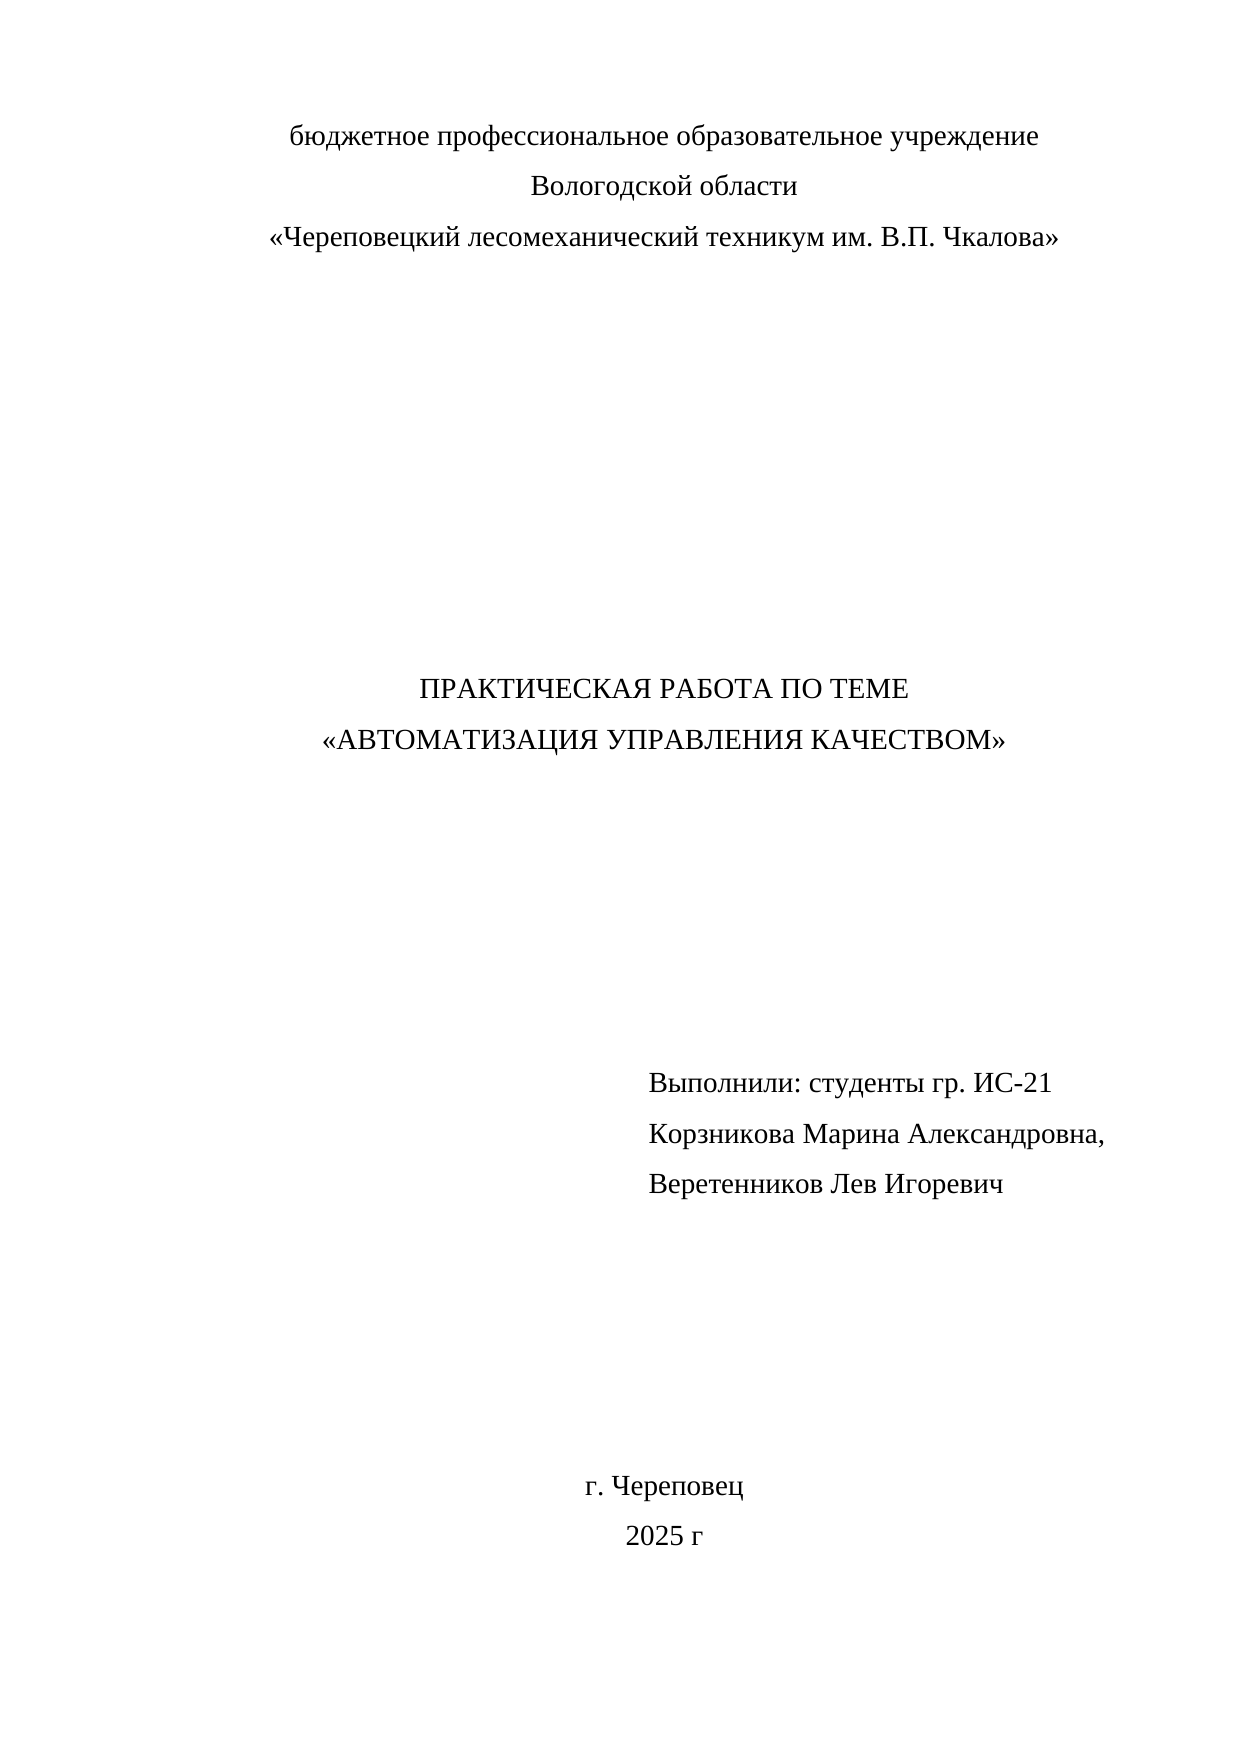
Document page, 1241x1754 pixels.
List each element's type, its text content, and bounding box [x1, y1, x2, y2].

text «АВТОМАТИЗАЦИЯ УПРАВЛЕНИЯ КАЧЕСТВОМ» [177, 722, 1151, 755]
text бюджетное профессиональное образовательное учреждение [177, 118, 1151, 152]
text Вологодской области [177, 168, 1151, 202]
text 2025 г [177, 1518, 1151, 1552]
text «Череповецкий лесомеханический техникум им. В.П. Чкалова» [177, 219, 1151, 252]
text г. Череповец [177, 1468, 1151, 1501]
text ПРАКТИЧЕСКАЯ РАБОТА ПО ТЕМЕ [177, 672, 1151, 705]
table_header Выполнили: студенты гр. ИС-21 Корзникова Марина Александровна, Веретенников Лев Игоревич [637, 1065, 1194, 1199]
